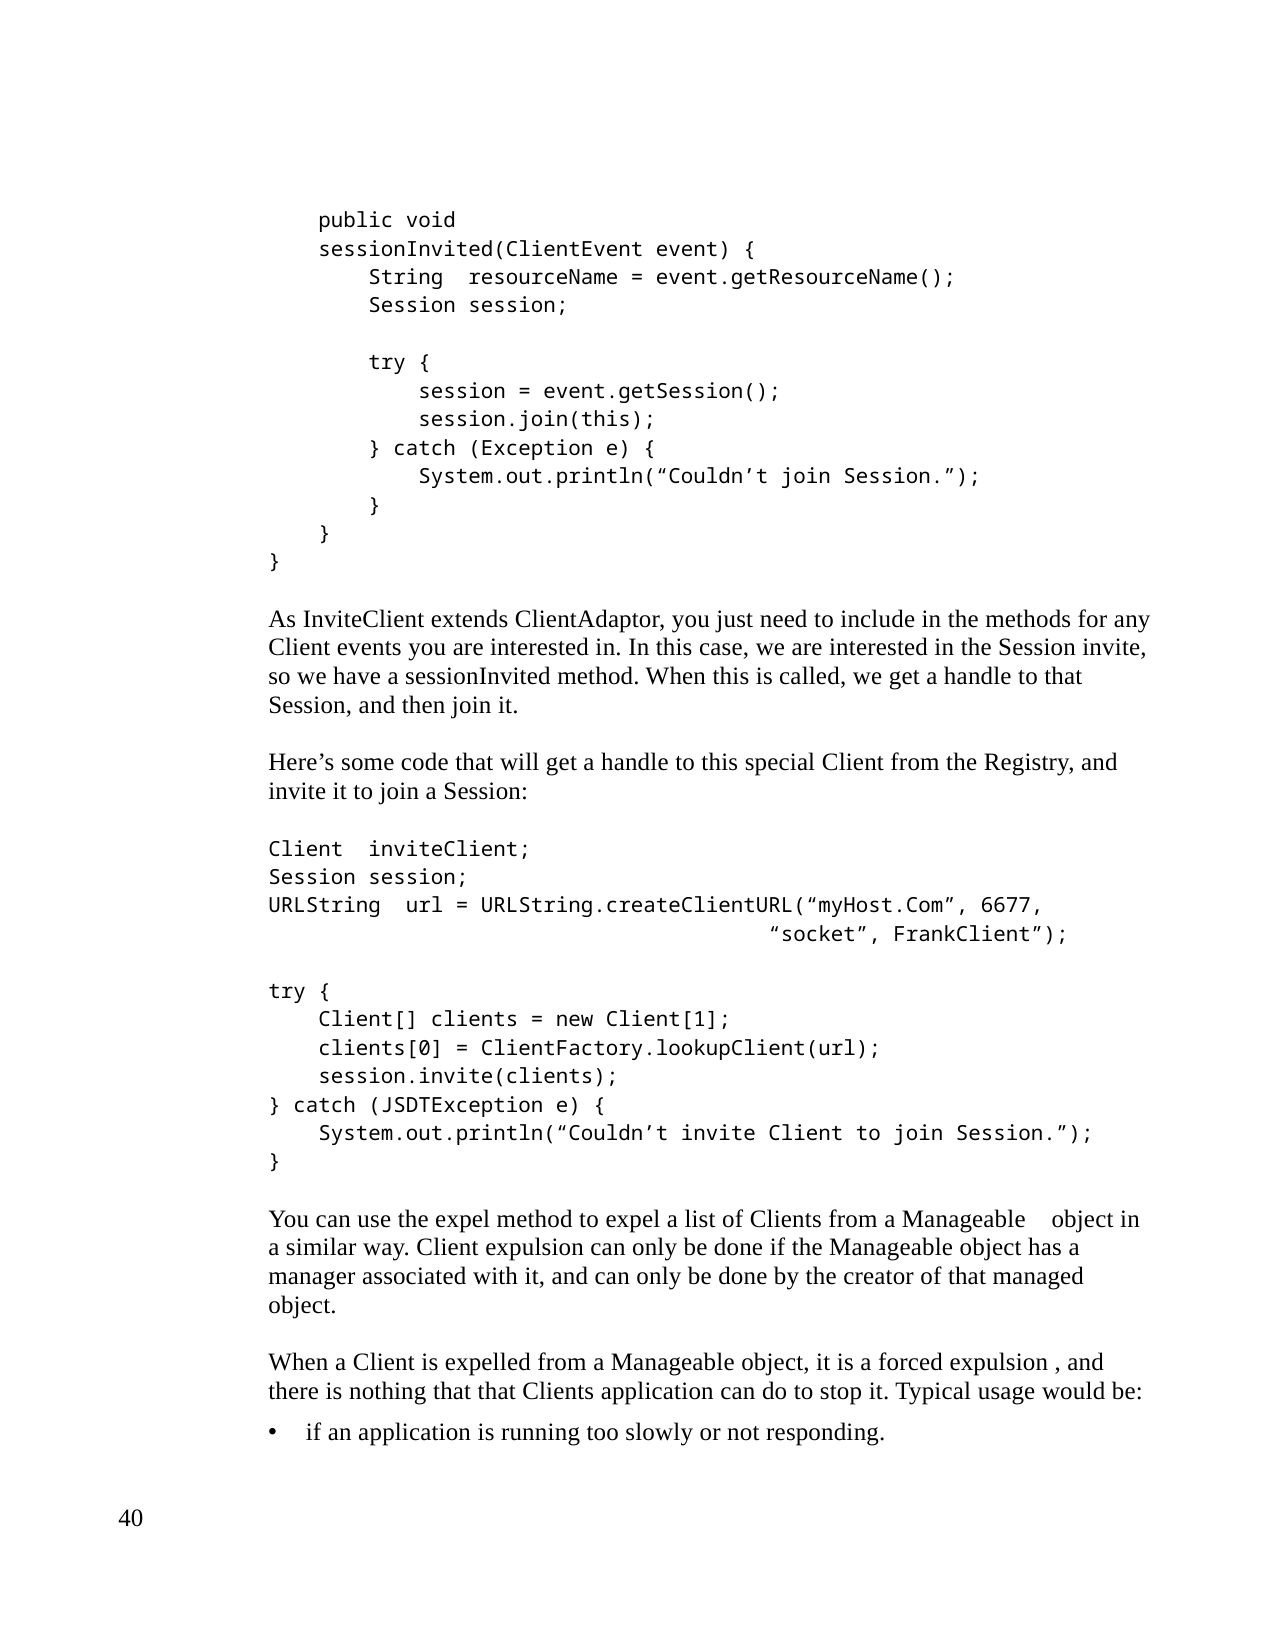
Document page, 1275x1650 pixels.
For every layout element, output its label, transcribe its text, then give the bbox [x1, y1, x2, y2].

text try { [268, 347, 1157, 376]
text Client[] clients = new Client[1]; [268, 1004, 1157, 1033]
text URLString url = URLString.createClientURL(“myHost.Com”, 6677, [268, 891, 1157, 919]
text System.out.println(“Couldn’t invite Client to join Session.”); [268, 1118, 1157, 1147]
text } catch (Exception e) { [268, 433, 1157, 461]
text public void [268, 205, 1157, 234]
text You can use the expel method to expel a list of Clients from a Manageable object in a similar way. Client expulsion can only be done if the Manageable object has a manager associated with it, and can only be done by the creator of that managed object. [268, 1204, 1157, 1319]
text “socket”, FrankClient”); [268, 919, 1157, 947]
text clients[0] = ClientFactory.lookupClient(url); [268, 1033, 1157, 1061]
text } catch (JSDTException e) { [268, 1090, 1157, 1118]
text try { [268, 976, 1157, 1004]
text sessionInvited(ClientEvent event) { [268, 234, 1157, 262]
text As InviteClient extends ClientAdaptor, you just need to include in the methods for any Client events you are interested in. In this case, we are interested in the Session invite, so we have a sessionInvited method. When this is called, we get a handle to that Session, and then join it. [268, 604, 1157, 719]
text session = event.getSession(); [268, 376, 1157, 404]
text } [268, 490, 1157, 518]
text Client inviteClient; [268, 834, 1157, 862]
text Session session; [268, 862, 1157, 891]
text System.out.println(“Couldn’t join Session.”); [268, 461, 1157, 490]
text } [268, 547, 1157, 575]
text Session session; [268, 291, 1157, 319]
text } [268, 1147, 1157, 1175]
text } [268, 518, 1157, 547]
text session.invite(clients); [268, 1061, 1157, 1090]
text String resourceName = event.getResourceName(); [268, 262, 1157, 291]
text Here’s some code that will get a handle to this special Client from the Registry, and invite it to join a Session: [268, 747, 1157, 805]
list if an application is running too slowly or not responding. [268, 1417, 1157, 1446]
text When a Client is expelled from a Manageable object, it is a forced expulsion , and there is nothing that that Clients application can do to stop it. Typical usage would be: [268, 1347, 1157, 1405]
text session.join(this); [268, 404, 1157, 433]
